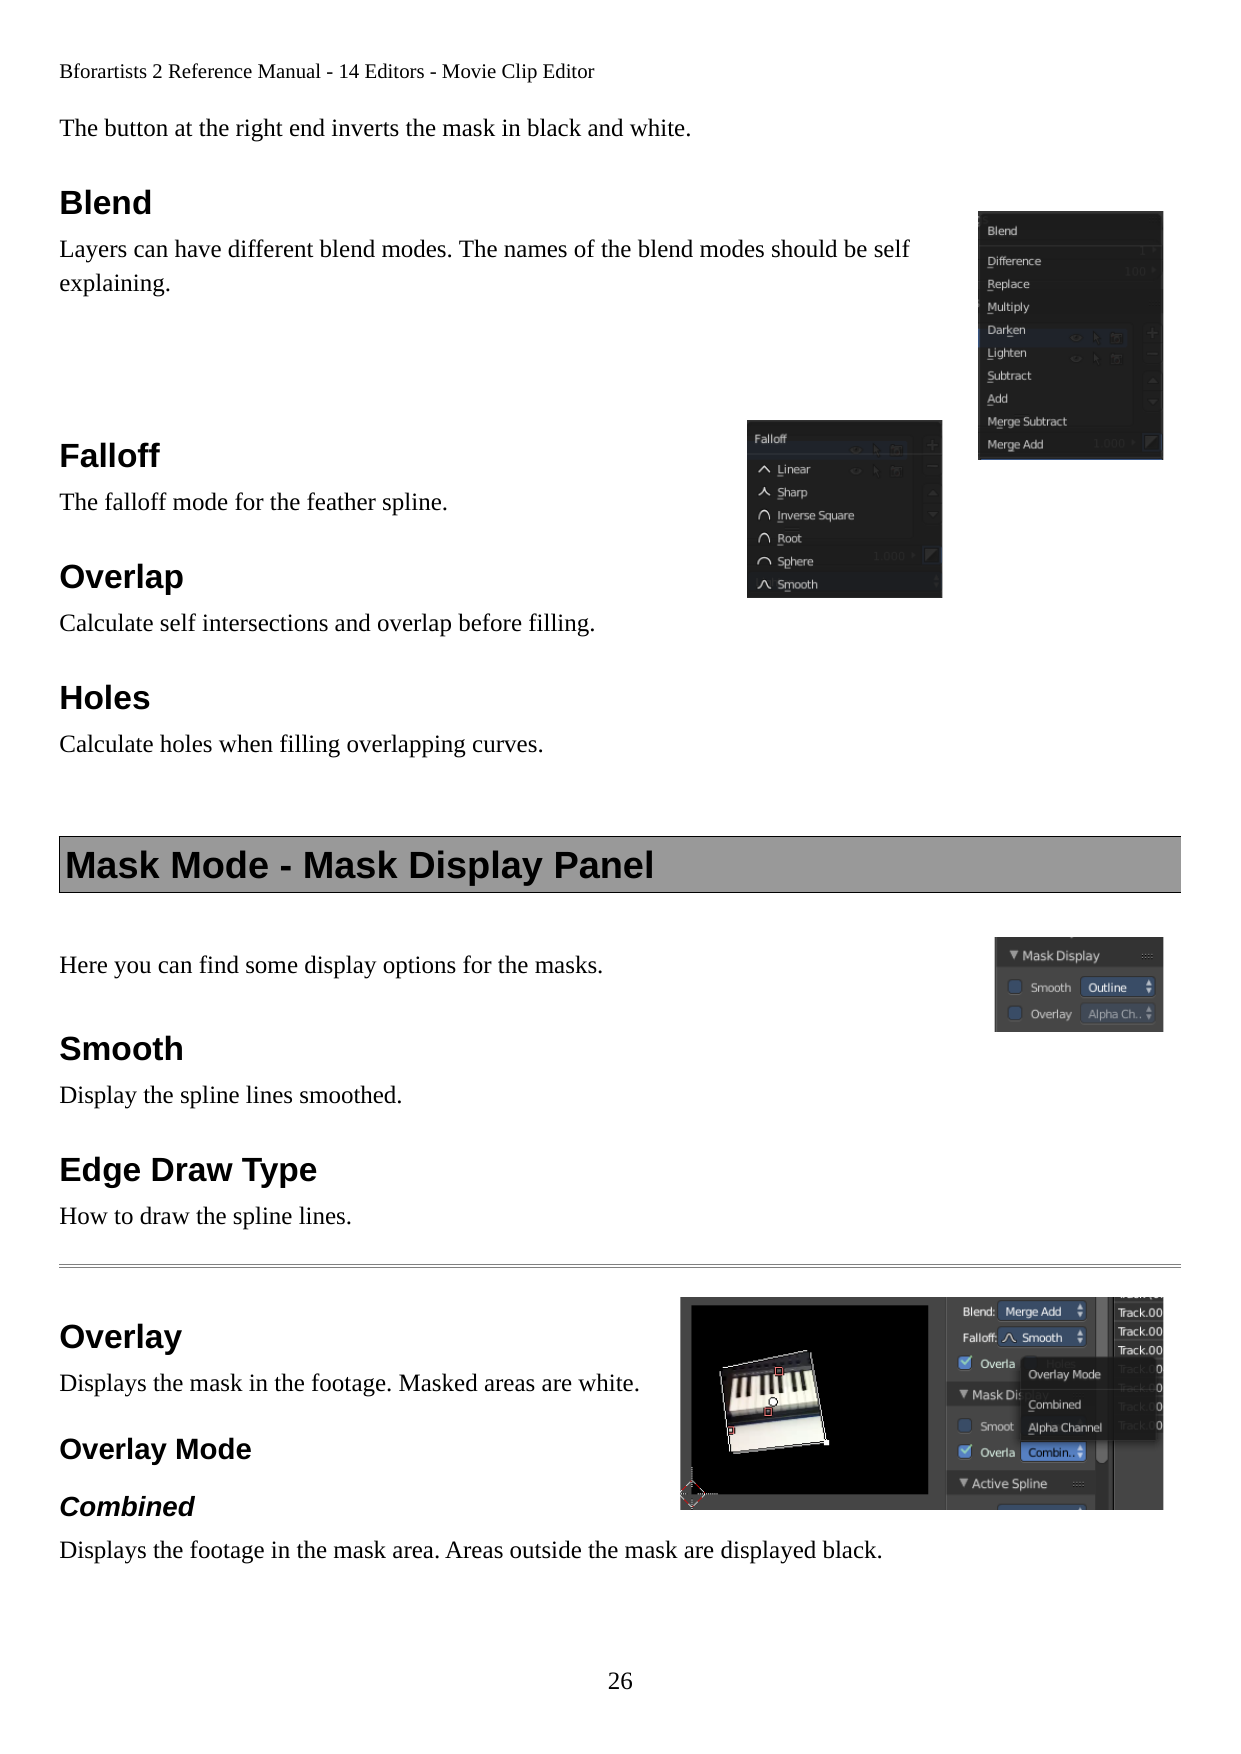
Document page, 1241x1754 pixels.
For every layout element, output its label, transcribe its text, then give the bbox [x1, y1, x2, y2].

text Displays the mask in the footage. Masked areas are white. [59, 1368, 680, 1397]
table_header Mask Mode - Mask Display Panel [60, 837, 1181, 892]
text [943, 487, 1181, 516]
subtitle Blend [59, 182, 1181, 221]
picture [978, 211, 1164, 460]
subtitle Falloff [59, 436, 747, 475]
text Calculate holes when filling overlapping curves. [59, 729, 1181, 758]
text Display the spline lines smoothed. [59, 1080, 1181, 1109]
subtitle [1164, 1317, 1181, 1356]
text Displays the footage in the mask area. Areas outside the mask are displayed black. [59, 1535, 1181, 1564]
text The button at the right end inverts the mask in black and white. [59, 113, 1181, 141]
subtitle Holes [59, 678, 1181, 717]
subtitle [943, 436, 1181, 475]
subtitle Overlap [59, 557, 747, 596]
picture [680, 1297, 1164, 1510]
subtitle Edge Draw Type [59, 1150, 1181, 1189]
subtitle Overlay [59, 1317, 680, 1356]
text Here you can find some display options for the masks. [59, 951, 994, 979]
subtitle Smooth [59, 1029, 1181, 1068]
subtitle Overlay Mode [59, 1432, 680, 1466]
picture [747, 420, 943, 598]
subtitle [1164, 1432, 1181, 1466]
text The falloff mode for the feather spline. [59, 487, 747, 516]
text Calculate self intersections and overlap before filling. [59, 608, 1181, 637]
picture [994, 937, 1164, 1032]
subtitle Combined [59, 1491, 1181, 1523]
text Layers can have different blend modes. The names of the blend modes should be self explaining. [59, 234, 978, 297]
subtitle [943, 557, 1181, 596]
text How to draw the spline lines. [59, 1201, 1181, 1230]
